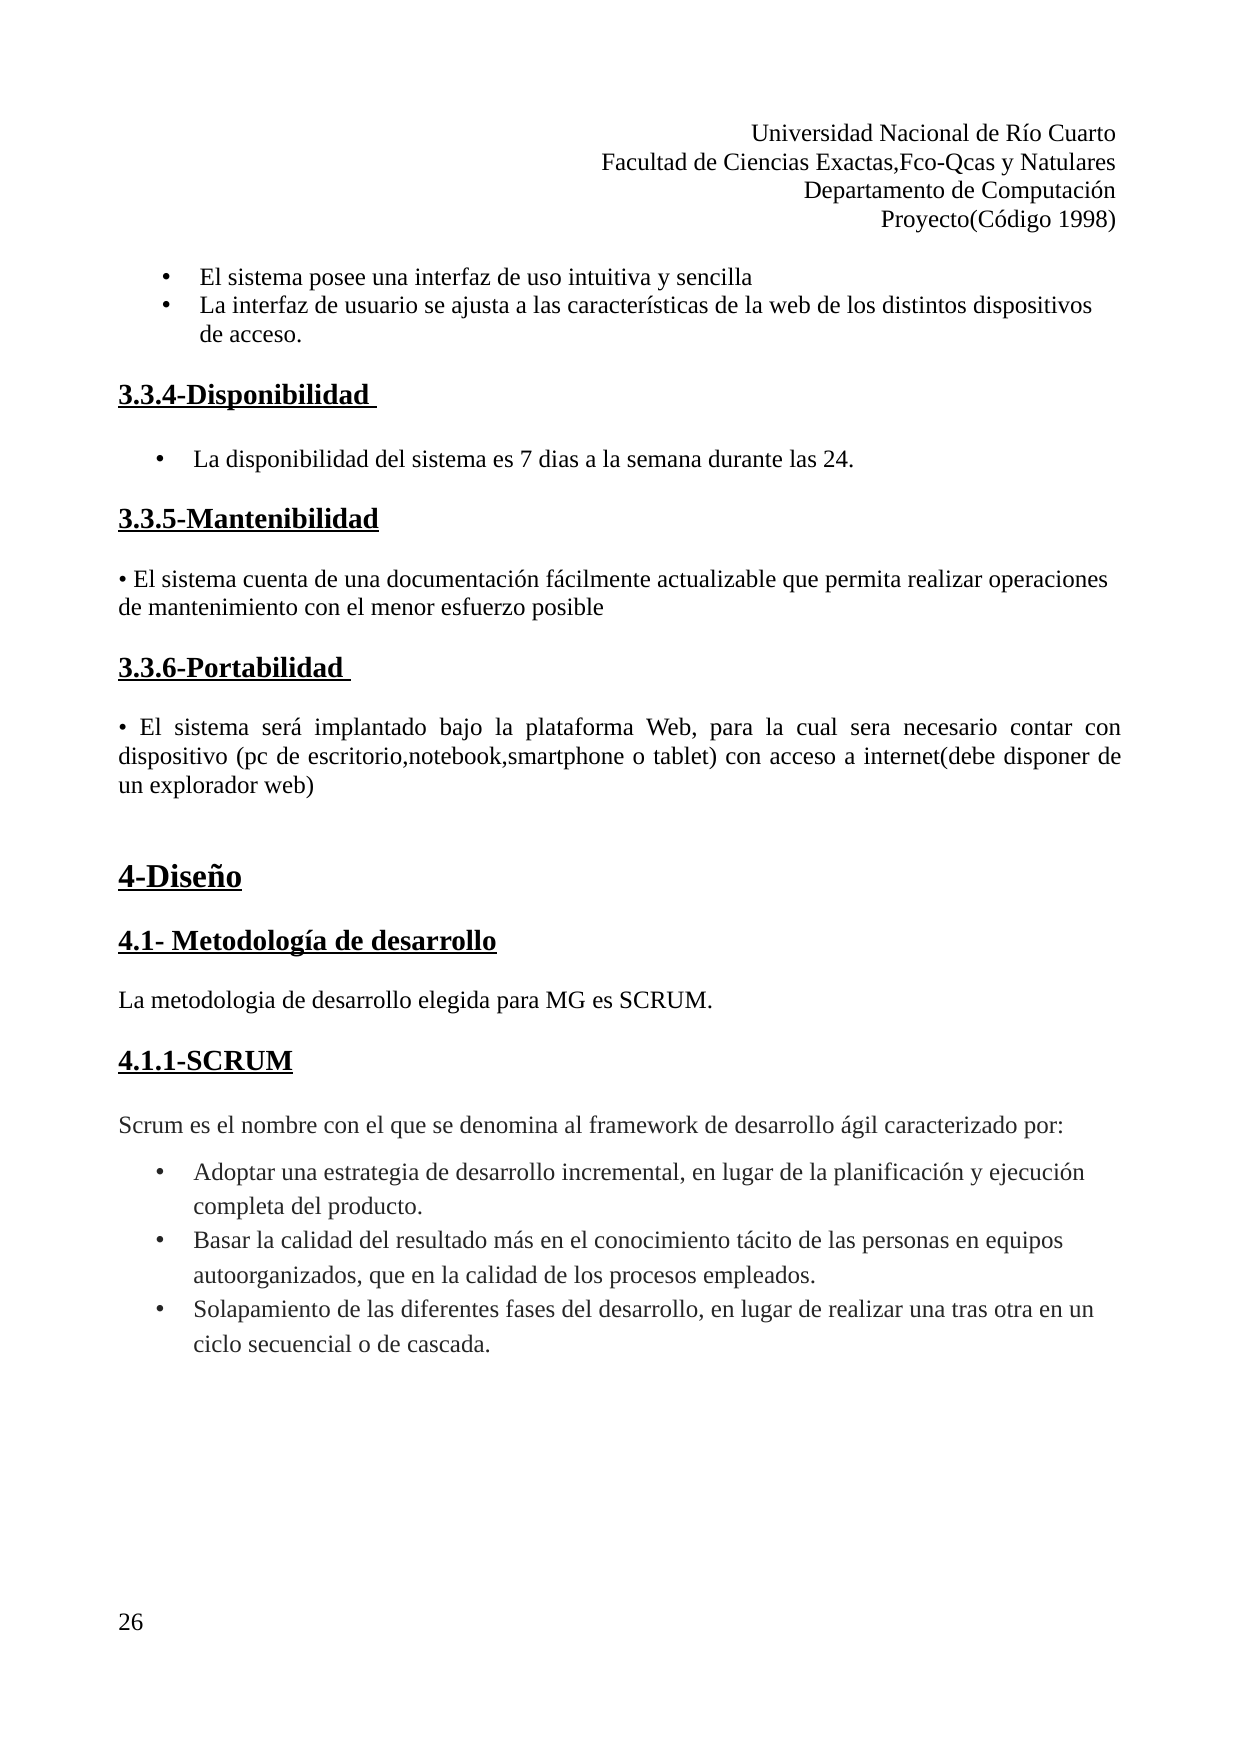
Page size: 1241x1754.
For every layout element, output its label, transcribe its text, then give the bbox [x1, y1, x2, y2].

list La interfaz de usuario se ajusta a las características de la web de los distintos dispositivos de acceso. [162, 291, 1122, 348]
text 3.3.5-Mantenibilidad [118, 501, 1122, 535]
text 4-Diseño [118, 856, 1122, 894]
text Scrum es el nombre con el que se denomina al framework de desarrollo ágil caracterizado por: [118, 1110, 1122, 1139]
text 3.3.4-Disponibilidad [118, 377, 1122, 410]
text • El sistema cuenta de una documentación fácilmente actualizable que permita realizar operaciones de mantenimiento con el menor esfuerzo posible [118, 564, 1122, 621]
text La metodologia de desarrollo elegida para MG es SCRUM. [118, 985, 1122, 1014]
list La disponibilidad del sistema es 7 dias a la semana durante las 24. [156, 444, 1122, 473]
text • El sistema será implantado bajo la plataforma Web, para la cual sera necesario contar con dispositivo (pc de escritorio,notebook,smartphone o tablet) con acceso a internet(debe disponer de un explorador web) [118, 712, 1122, 798]
list Adoptar una estrategia de desarrollo incremental, en lugar de la planificación y ejecución completa del producto. [156, 1151, 1122, 1220]
text 4.1.1-SCRUM [118, 1043, 1122, 1076]
list Basar la calidad del resultado más en el conocimiento tácito de las personas en equipos autoorganizados, que en la calidad de los procesos empleados. [156, 1220, 1122, 1289]
list El sistema posee una interfaz de uso intuitiva y sencilla [162, 262, 1122, 291]
text 4.1- Metodología de desarrollo [118, 923, 1122, 957]
list Solapamiento de las diferentes fases del desarrollo, en lugar de realizar una tras otra en un ciclo secuencial o de cascada. [156, 1289, 1122, 1357]
text 3.3.6-Portabilidad [118, 650, 1122, 683]
